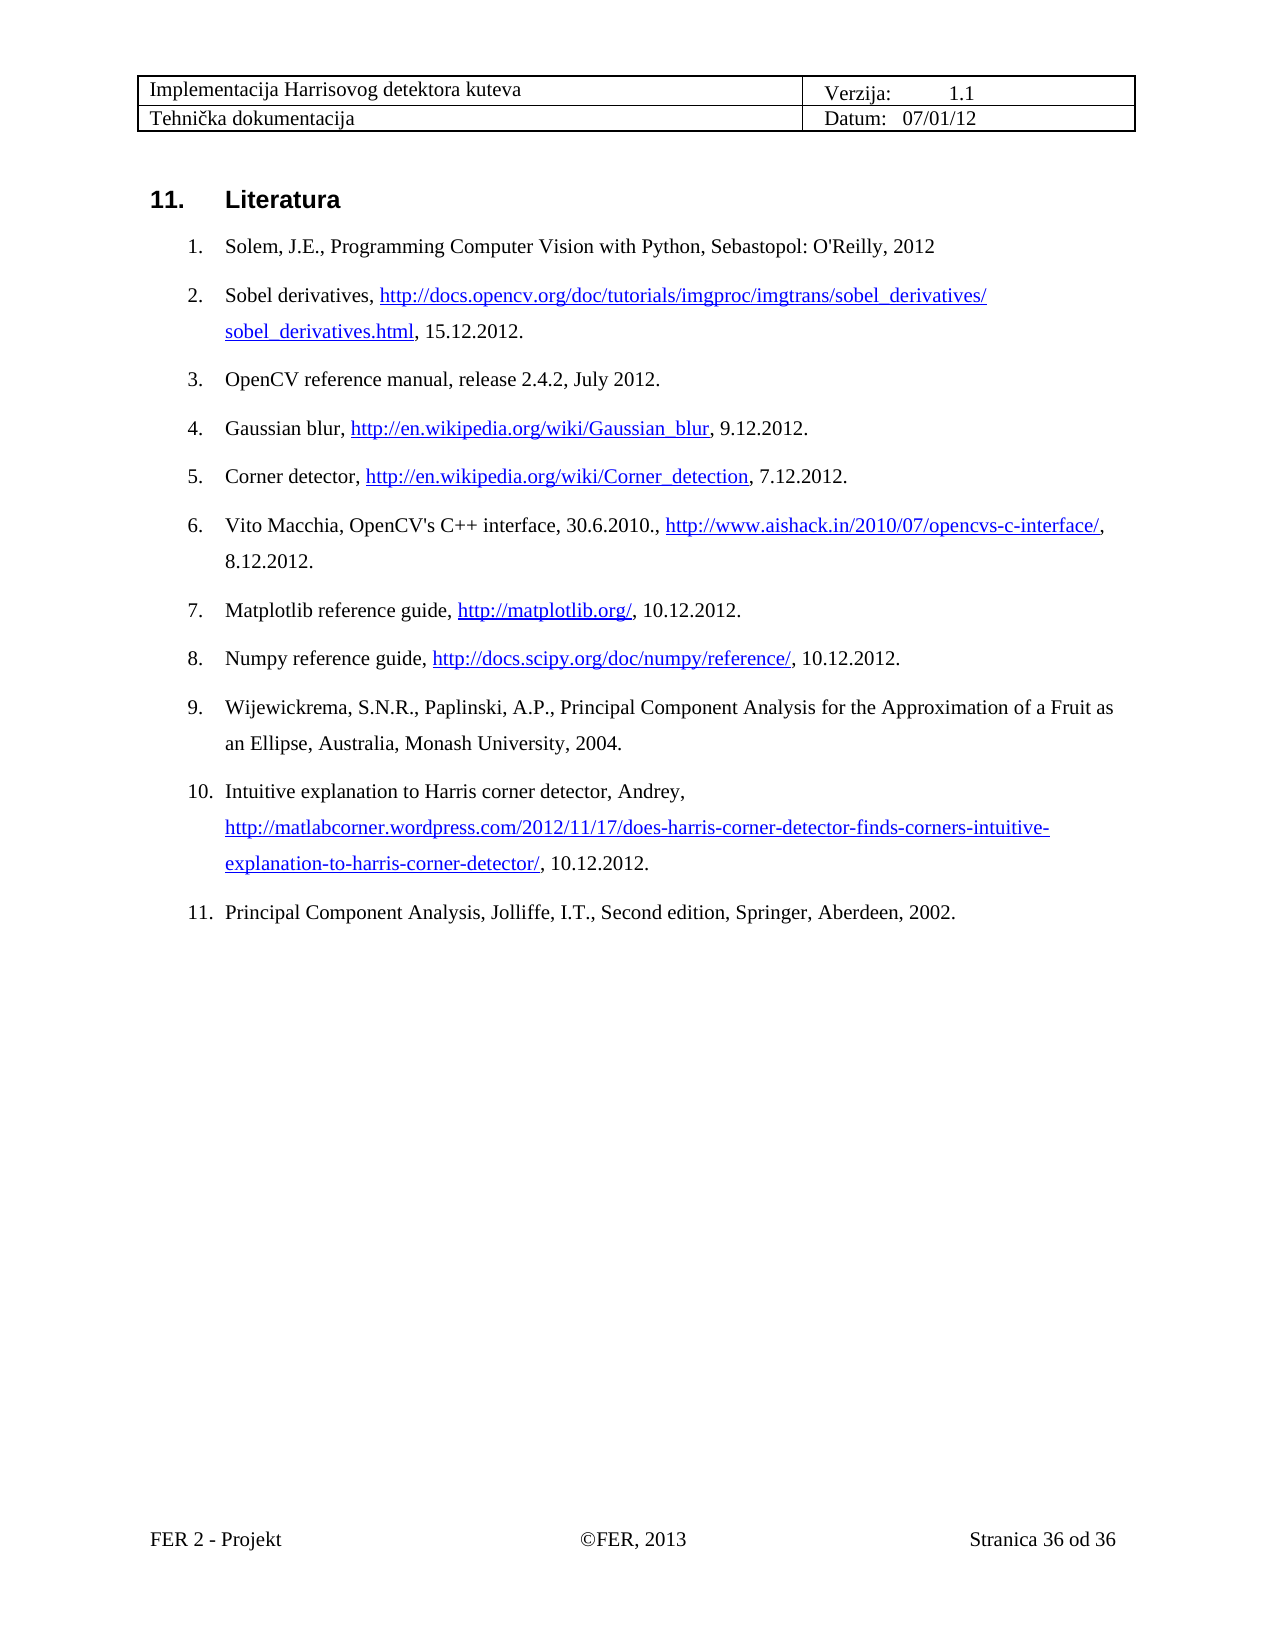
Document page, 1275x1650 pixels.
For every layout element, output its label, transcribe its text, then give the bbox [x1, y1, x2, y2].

list Principal Component Analysis, Jolliffe, I.T., Second edition, Springer, Aberdeen, 2002. [187, 900, 1125, 924]
list Corner detector, http://en.wikipedia.org/wiki/Corner_detection, 7.12.2012. [187, 464, 1125, 488]
list Gaussian blur, http://en.wikipedia.org/wiki/Gaussian_blur, 9.12.2012. [187, 416, 1125, 440]
list OpenCV reference manual, release 2.4.2, July 2012. [187, 367, 1125, 391]
list Intuitive explanation to Harris corner detector, Andrey, http://matlabcorner.wordpress.com/2012/11/17/does-harris-corner-detector-finds-corners-intuitive-explanation-to-harris-corner-detector/, 10.12.2012. [187, 779, 1125, 875]
list Matplotlib reference guide, http://matplotlib.org/, 10.12.2012. [187, 597, 1125, 622]
list Numpy reference guide, http://docs.scipy.org/doc/numpy/reference/, 10.12.2012. [187, 646, 1125, 670]
list Vito Macchia, OpenCV's C++ interface, 30.6.2010., http://www.aishack.in/2010/07/opencvs-c-interface/, 8.12.2012. [187, 513, 1125, 573]
subtitle Literatura [150, 185, 1125, 213]
list Solem, J.E., Programming Computer Vision with Python, Sebastopol: O'Reilly, 2012 [187, 234, 1125, 258]
list Wijewickrema, S.N.R., Paplinski, A.P., Principal Component Analysis for the Approximation of a Fruit as an Ellipse, Australia, Monash University, 2004. [187, 694, 1125, 755]
list Sobel derivatives, http://docs.opencv.org/doc/tutorials/imgproc/imgtrans/sobel_derivatives/sobel_derivatives.html, 15.12.2012. [187, 283, 1125, 343]
